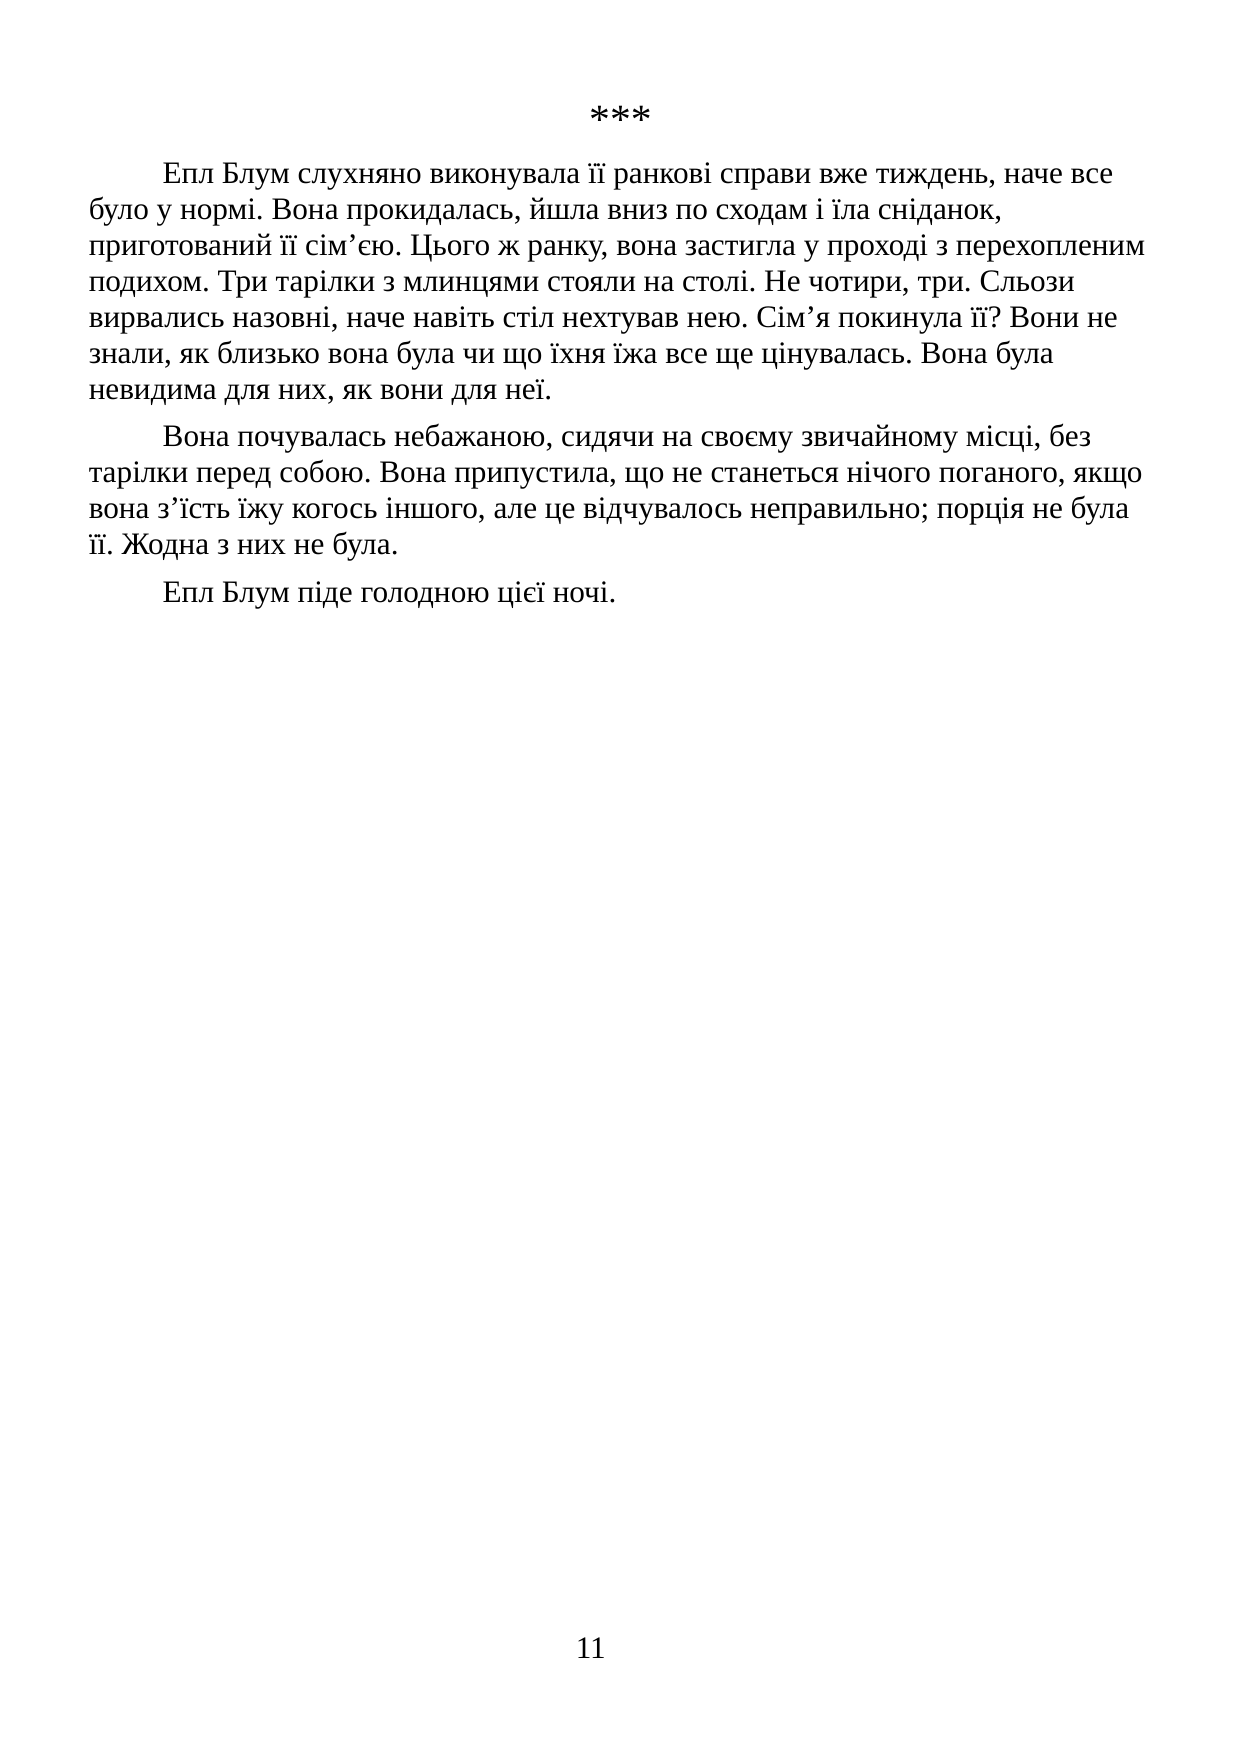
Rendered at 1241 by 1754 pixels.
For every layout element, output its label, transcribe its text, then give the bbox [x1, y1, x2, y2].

text Епл Блум піде голодною цієї ночі. [88, 573, 1152, 609]
text Епл Блум слухняно виконувала її ранкові справи вже тиждень, наче все було у нормі. Вона прокидалась, йшла вниз по сходам і їла сніданок, приготований її сім’єю. Цього ж ранку, вона застигла у проході з перехопленим подихом. Три тарілки з млинцями стояли на столі. Не чотири, три. Сльози вирвались назовні, наче навіть стіл нехтував нею. Сім’я покинула її? Вони не знали, як близько вона була чи що їхня їжа все ще цінувалась. Вона була невидима для них, як вони для неї. [88, 154, 1152, 406]
text *** [88, 94, 1152, 142]
text Вона почувалась небажаною, сидячи на своєму звичайному місці, без тарілки перед собою. Вона припустила, що не станеться нічого поганого, якщо вона з’їсть їжу когось іншого, але це відчувалось неправильно; порція не була її. Жодна з них не була. [88, 418, 1152, 561]
